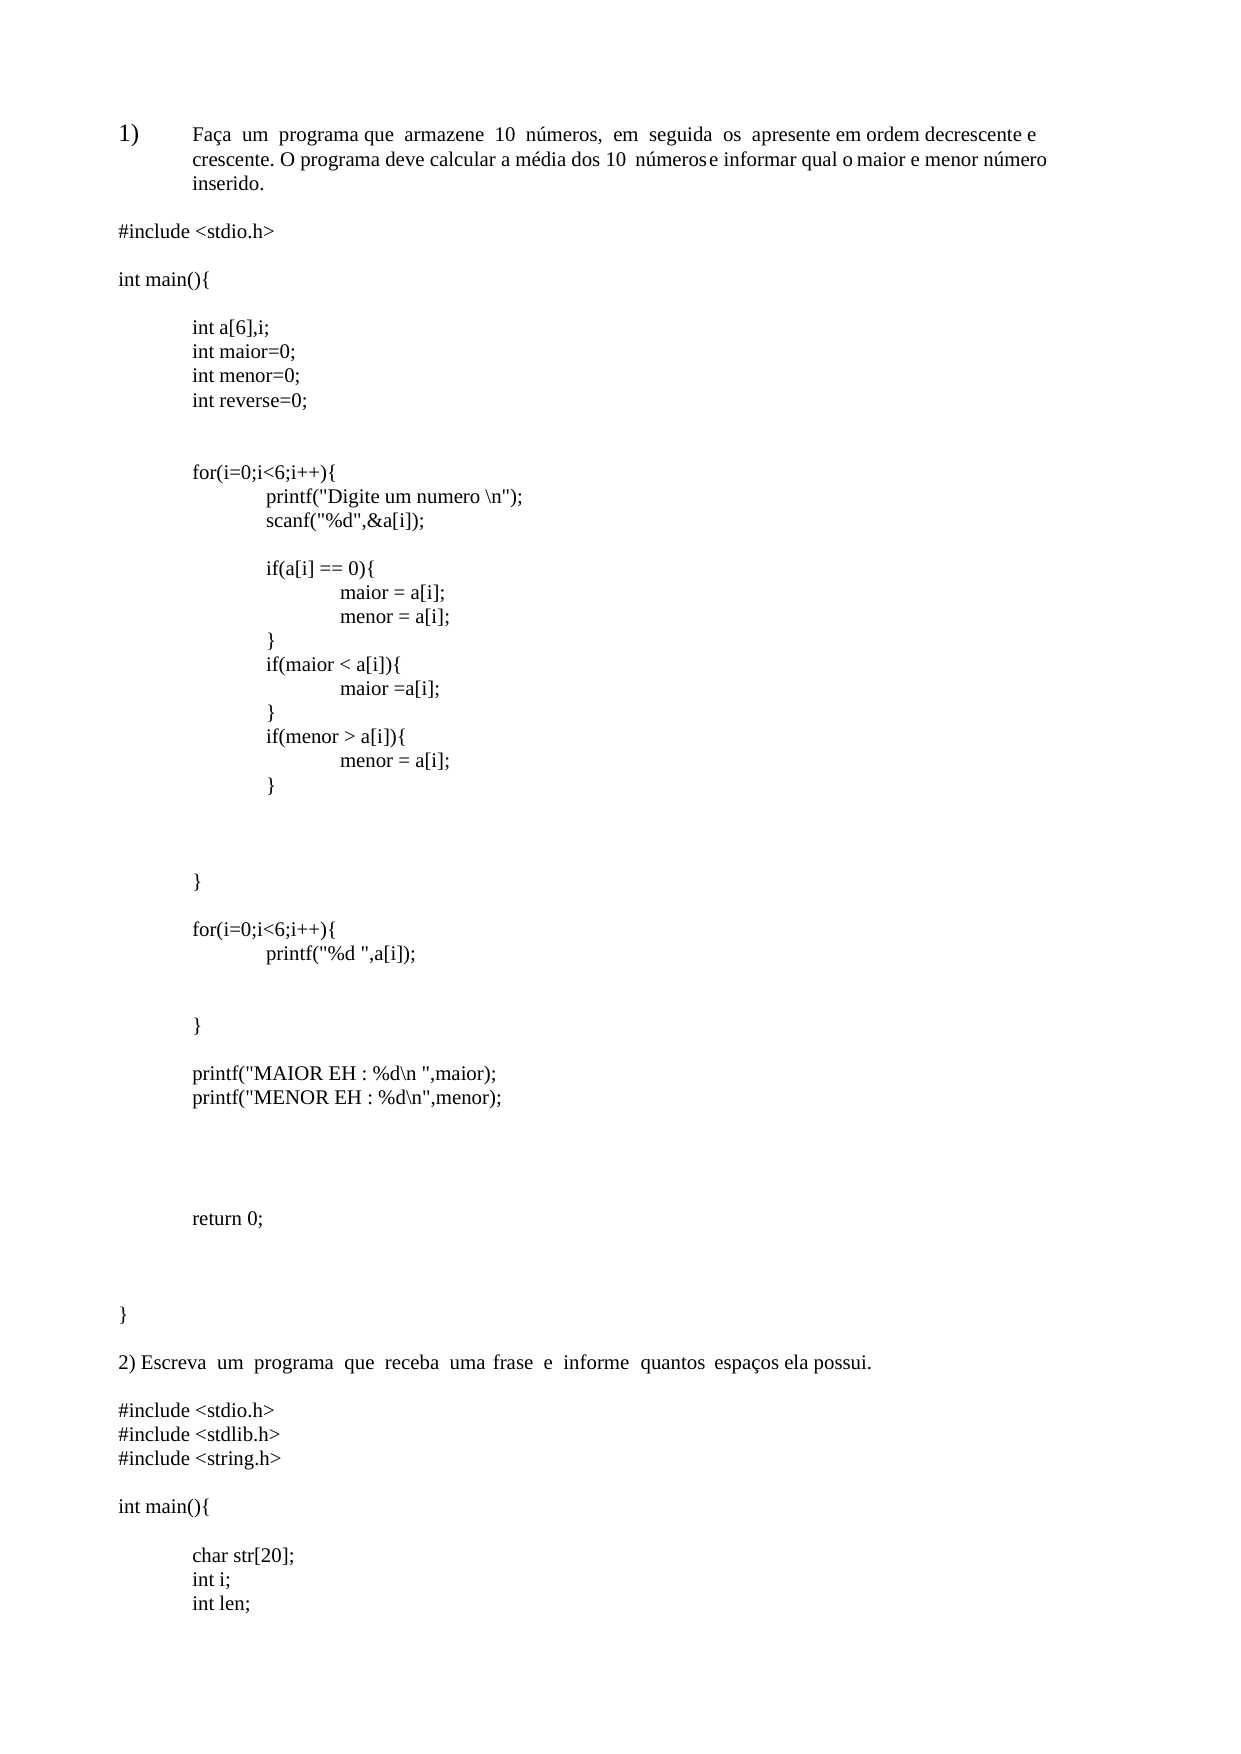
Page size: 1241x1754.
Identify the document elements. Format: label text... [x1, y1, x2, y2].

text for(i=0;i<6;i++){ [118, 917, 1122, 941]
text if(a[i] == 0){ [118, 556, 1122, 580]
text return 0; [118, 1206, 1122, 1230]
text for(i=0;i<6;i++){ [118, 460, 1122, 484]
text } [118, 700, 1122, 724]
text int i; [118, 1567, 1122, 1591]
text int len; [118, 1591, 1122, 1615]
text } [118, 772, 1122, 797]
text int a[6],i; [118, 315, 1122, 339]
text #include <stdlib.h> [118, 1422, 1122, 1446]
text 2) Escreva um programa que receba uma frase e informe quantos espaços ela possui. [118, 1350, 1122, 1374]
text #include <string.h> [118, 1446, 1122, 1470]
text printf("MAIOR EH : %d\n ",maior); [118, 1061, 1122, 1085]
text menor = a[i]; [118, 604, 1122, 628]
text int reverse=0; [118, 387, 1122, 412]
text int main(){ [118, 1494, 1122, 1518]
text int maior=0; [118, 339, 1122, 363]
text int menor=0; [118, 363, 1122, 387]
text } [118, 1013, 1122, 1037]
text } [118, 628, 1122, 652]
text scanf("%d",&a[i]); [118, 508, 1122, 532]
text } [118, 1302, 1122, 1326]
text printf("%d ",a[i]); [118, 941, 1122, 965]
list 1) Faça um programa que armazene 10 números, em seguida os apresente em ordem decrescente e crescente. O programa deve calcular a média dos 10 números e informar qual o maior e menor número inserido. [118, 118, 1122, 195]
text maior =a[i]; [118, 676, 1122, 700]
text char str[20]; [118, 1542, 1122, 1567]
text maior = a[i]; [118, 580, 1122, 604]
text int main(){ [118, 267, 1122, 291]
text #include <stdio.h> [118, 219, 1122, 243]
text menor = a[i]; [118, 748, 1122, 772]
text } [118, 869, 1122, 893]
text if(maior < a[i]){ [118, 652, 1122, 676]
text printf("Digite um numero \n"); [118, 484, 1122, 508]
text if(menor > a[i]){ [118, 724, 1122, 748]
text printf("MENOR EH : %d\n",menor); [118, 1085, 1122, 1109]
text #include <stdio.h> [118, 1398, 1122, 1422]
